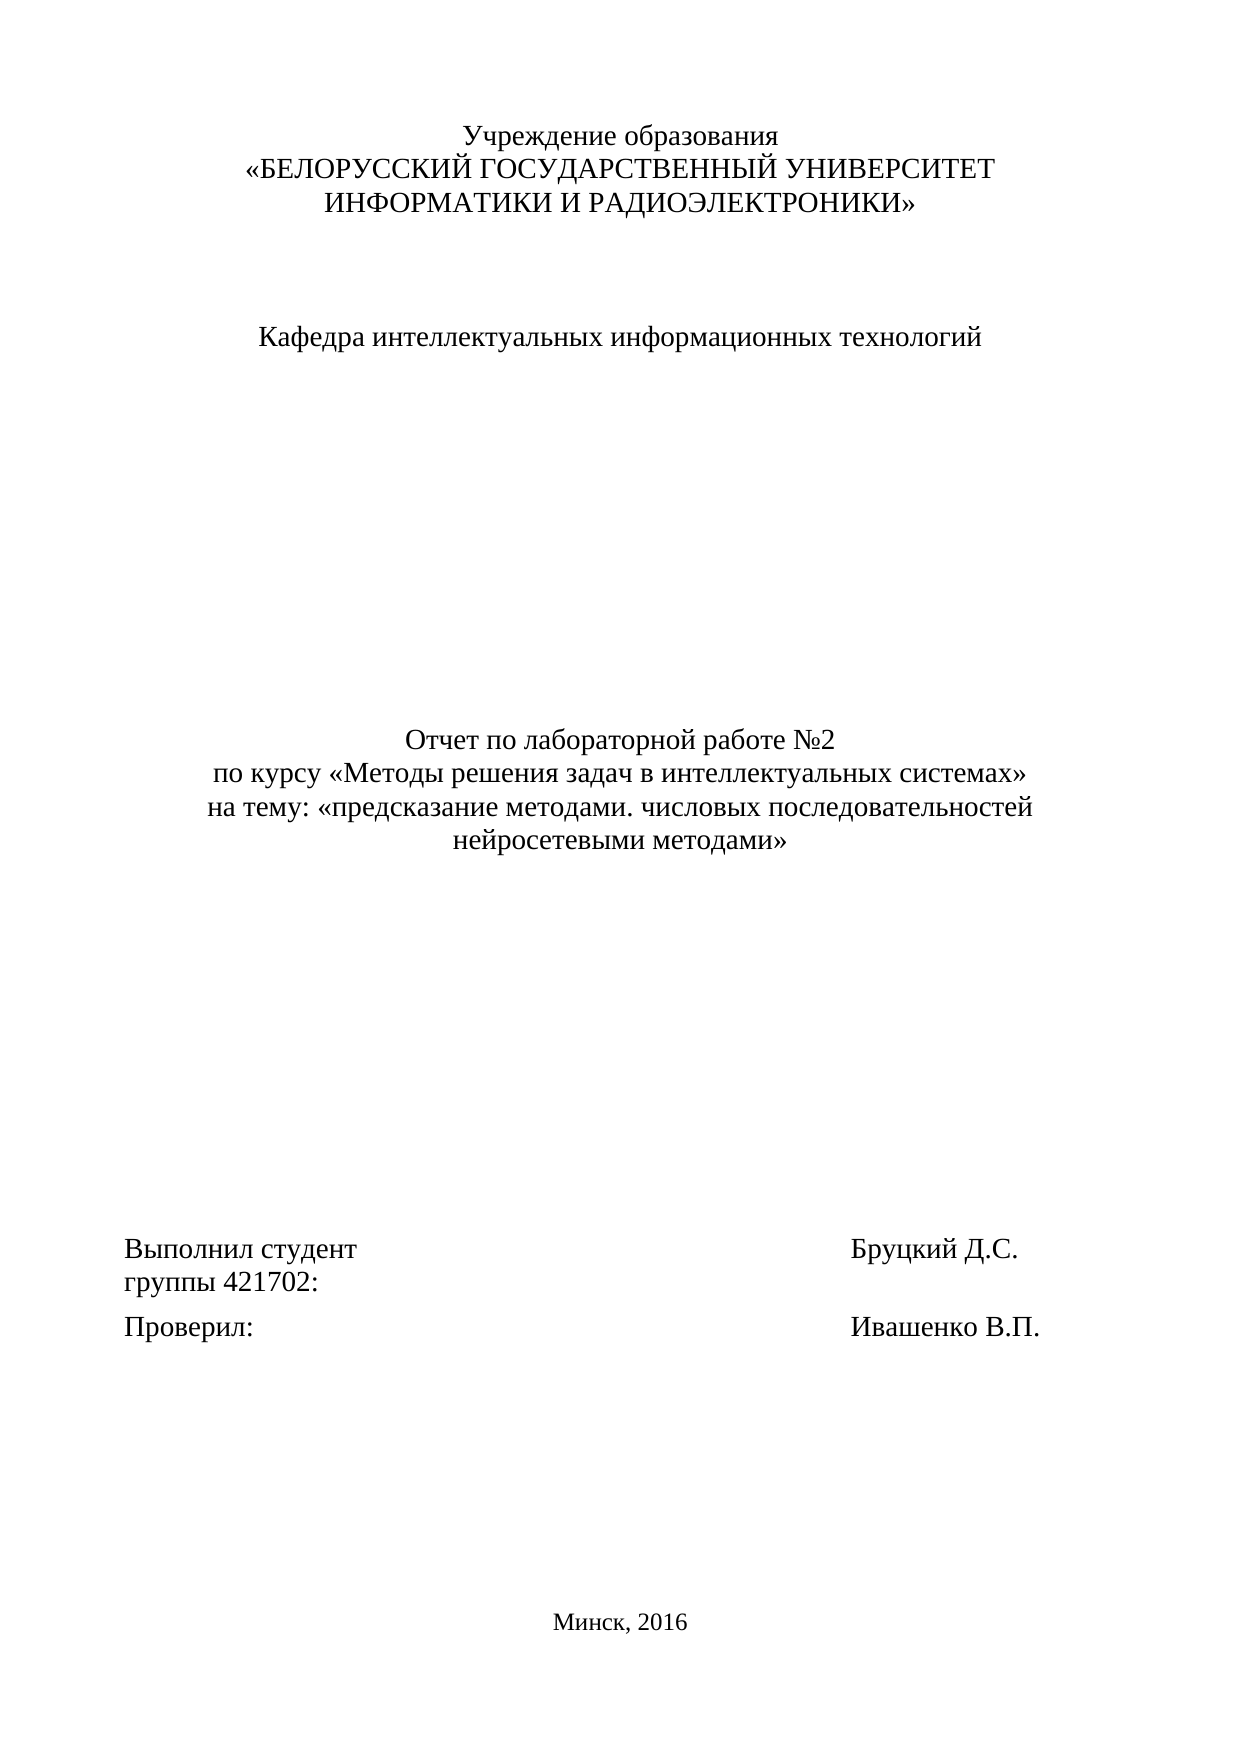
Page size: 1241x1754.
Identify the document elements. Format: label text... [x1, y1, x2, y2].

text ИНФОРМАТИКИ И РАДИОЭЛЕКТРОНИКИ» [118, 185, 1122, 219]
text Кафедра интеллектуальных информационных технологий [118, 319, 1122, 353]
text на тему: «предсказание методами. числовых последовательностей нейросетевыми методами» [118, 789, 1122, 856]
table_cell Проверил: [118, 1304, 844, 1348]
text «БЕЛОРУССКИЙ ГОСУДАРСТВЕННЫЙ УНИВЕРСИТЕТ [118, 152, 1122, 185]
text Учреждение образования [118, 118, 1122, 152]
text Отчет по лабораторной работе №2 [118, 722, 1122, 755]
table_cell Ивашенко В.П. [845, 1304, 1122, 1348]
table_header Выполнил студент группы 421702: [118, 1225, 844, 1303]
table_header Бруцкий Д.С. [845, 1225, 1122, 1303]
text по курсу «Методы решения задач в интеллектуальных системах» [118, 755, 1122, 789]
